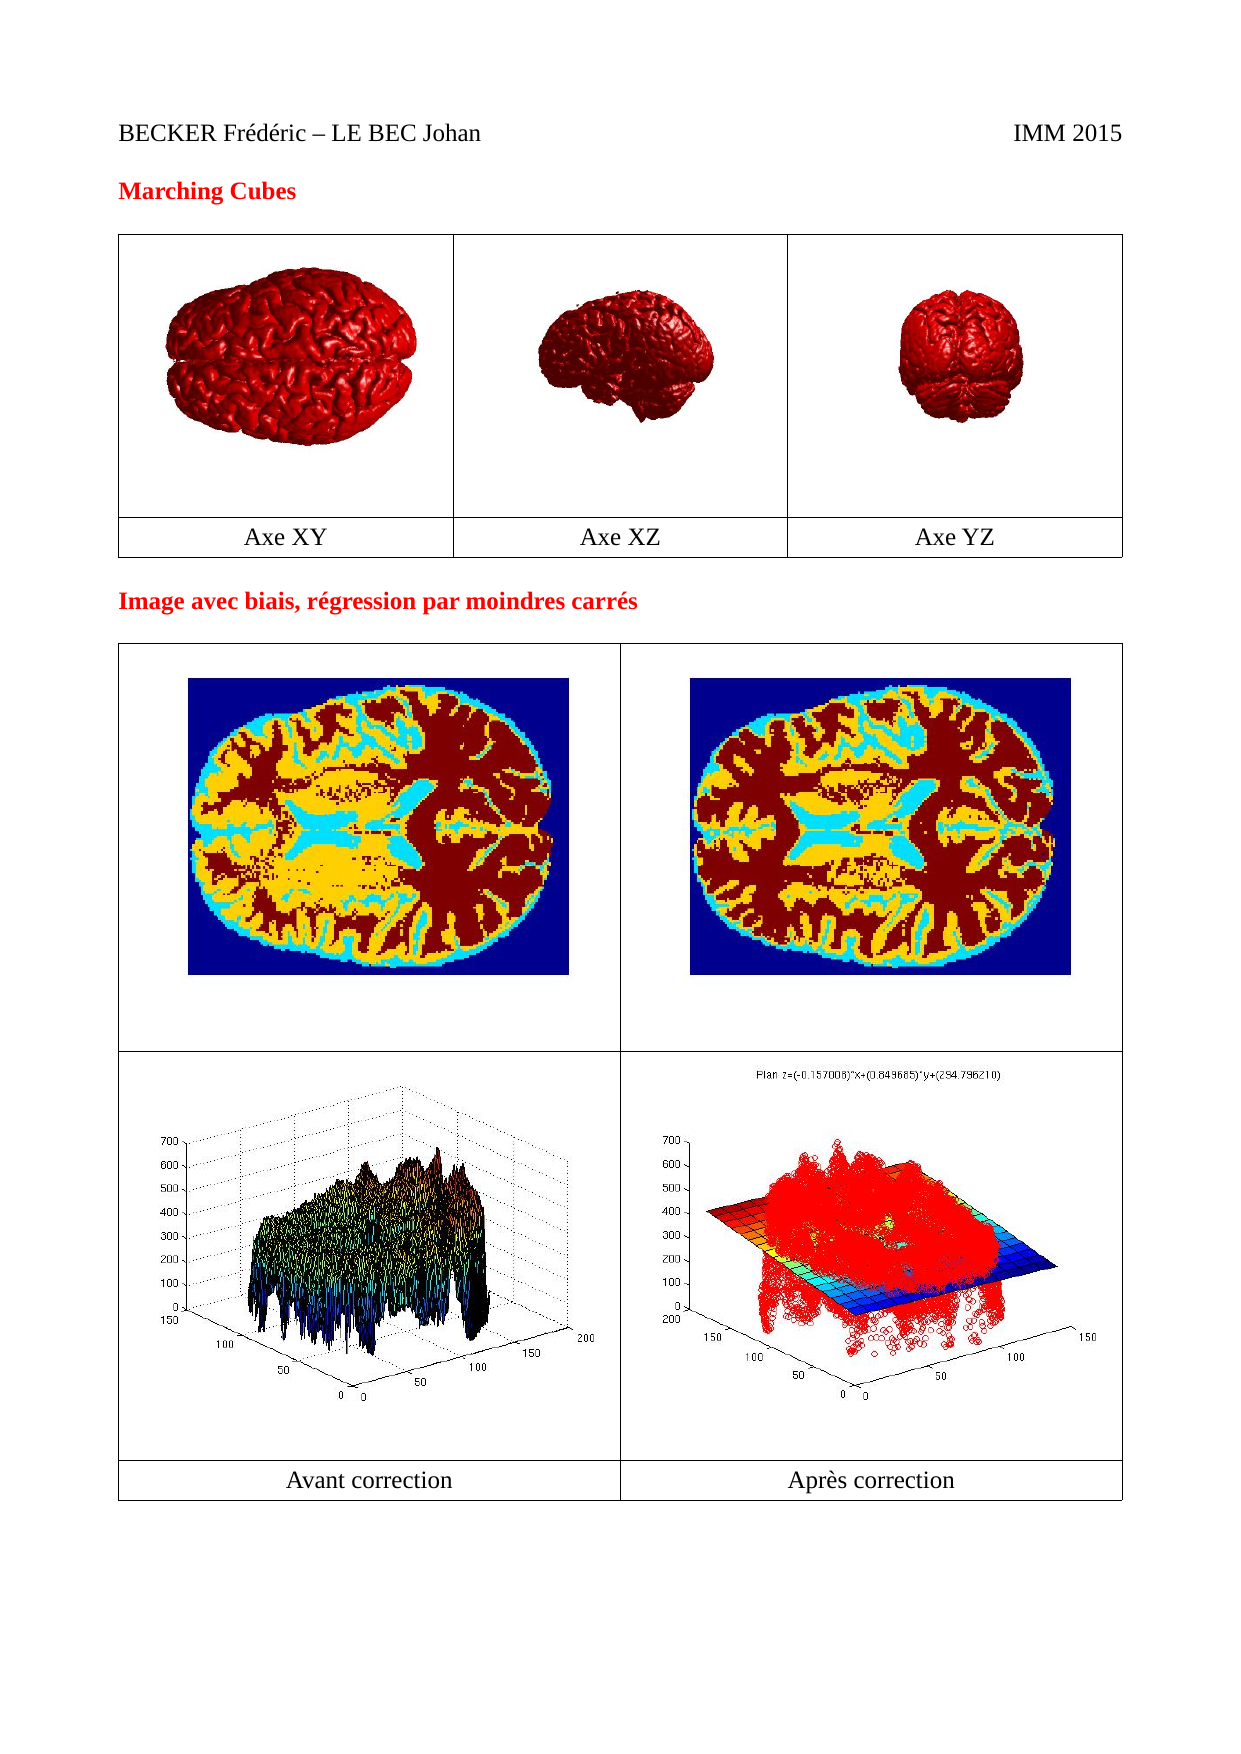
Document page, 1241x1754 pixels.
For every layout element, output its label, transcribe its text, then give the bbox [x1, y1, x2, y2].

table_header [788, 235, 1122, 517]
table_cell Axe XY [119, 518, 453, 557]
picture [458, 239, 782, 482]
picture [123, 239, 447, 482]
picture [123, 649, 615, 1017]
table_header [119, 235, 453, 517]
text Marching Cubes [118, 176, 1122, 205]
table_header [621, 644, 1122, 1051]
picture [625, 649, 1117, 1017]
table_header [454, 235, 787, 517]
table_cell [119, 1052, 620, 1459]
table_cell Avant correction [119, 1461, 620, 1500]
picture [793, 239, 1117, 482]
table_cell [621, 1052, 1122, 1459]
table_cell Axe XZ [454, 518, 787, 557]
text Image avec biais, régression par moindres carrés [118, 586, 1122, 614]
picture [625, 1057, 1117, 1425]
table_header [119, 644, 620, 1051]
table_cell Axe YZ [788, 518, 1122, 557]
picture [123, 1057, 615, 1425]
table_cell Après correction [621, 1461, 1122, 1500]
